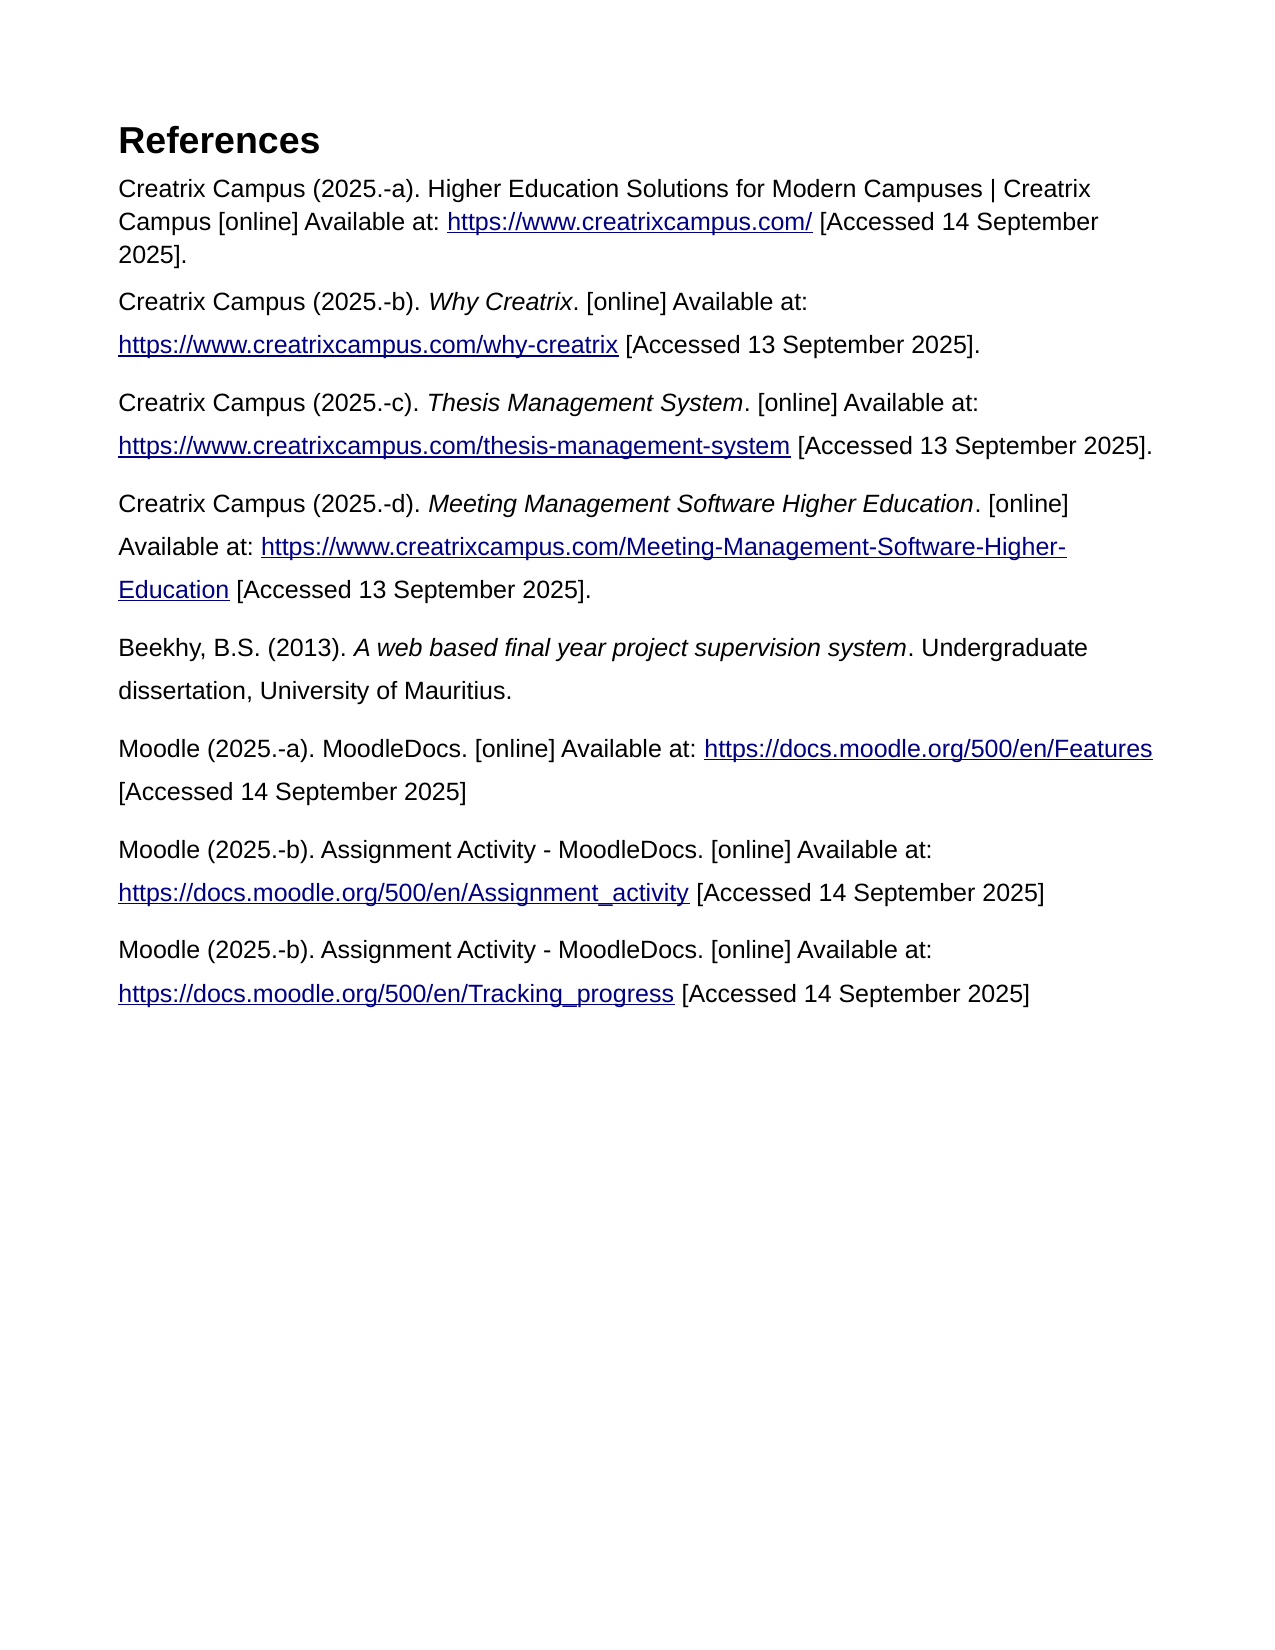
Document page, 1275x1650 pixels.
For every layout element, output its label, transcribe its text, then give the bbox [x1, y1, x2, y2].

text Creatrix Campus (2025.-a). Higher Education Solutions for Modern Campuses | Creatrix Campus [online] Available at: https://www.creatrixcampus.com/ [Accessed 14 September 2025]. [118, 174, 1157, 268]
text Creatrix Campus (2025.-d). Meeting Management Software Higher Education. [online] Available at: https://www.creatrixcampus.com/Meeting-Management-Software-Higher-Education [Accessed 13 September 2025]. [118, 489, 1157, 604]
text Moodle (2025.-a). MoodleDocs. [online] Available at: https://docs.moodle.org/500/en/Features [Accessed 14 September 2025] [118, 734, 1157, 806]
text Moodle (2025.-b). Assignment Activity - MoodleDocs. [online] Available at: https://docs.moodle.org/500/en/Assignment_activity [Accessed 14 September 2025] [118, 835, 1157, 907]
subtitle References [118, 118, 1157, 161]
text Moodle (2025.-b). Assignment Activity - MoodleDocs. [online] Available at: https://docs.moodle.org/500/en/Tracking_progress [Accessed 14 September 2025] [118, 936, 1157, 1007]
text Creatrix Campus (2025.-c). Thesis Management System. [online] Available at: https://www.creatrixcampus.com/thesis-management-system [Accessed 13 September 2025]. [118, 388, 1157, 460]
text Creatrix Campus (2025.-b). Why Creatrix. [online] Available at: https://www.creatrixcampus.com/why-creatrix [Accessed 13 September 2025]. [118, 287, 1157, 359]
text Beekhy, B.S. (2013). A web based final year project supervision system. Undergraduate dissertation, University of Mauritius. [118, 633, 1157, 705]
